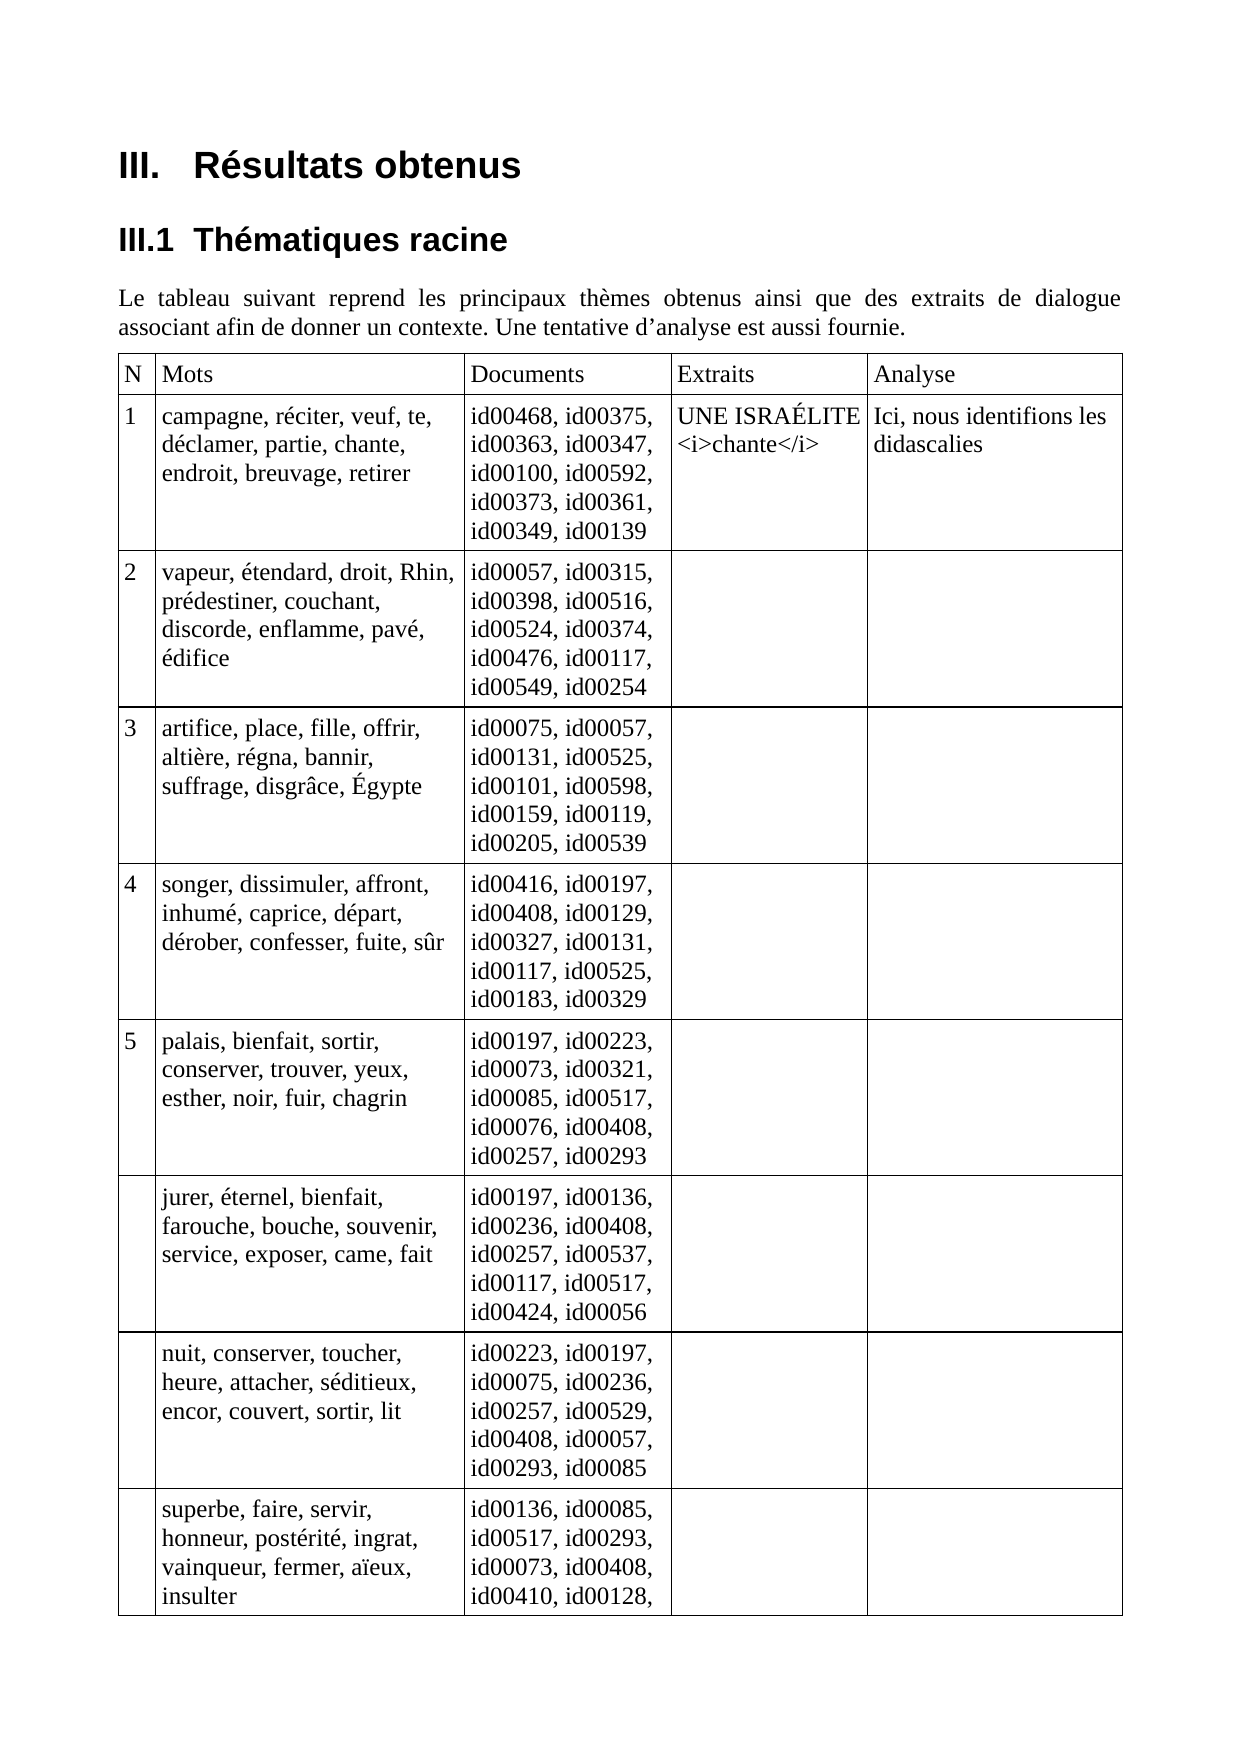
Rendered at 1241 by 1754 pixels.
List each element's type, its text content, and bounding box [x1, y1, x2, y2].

table_cell nuit, conserver, toucher, heure, attacher, séditieux, encor, couvert, sortir, lit [156, 1333, 464, 1488]
table_cell [868, 1020, 1122, 1175]
table_header Extraits [672, 354, 867, 394]
table_cell id00197, id00223, id00073, id00321, id00085, id00517, id00076, id00408, id00257, id00293 [465, 1020, 671, 1175]
table_cell palais, bienfait, sortir, conserver, trouver, yeux, esther, noir, fuir, chagrin [156, 1020, 464, 1175]
table_cell [119, 1489, 155, 1615]
table_cell superbe, faire, servir, honneur, postérité, ingrat, vainqueur, fermer, aïeux, insulter [156, 1489, 464, 1615]
table_header Analyse [868, 354, 1122, 394]
table_cell [672, 1176, 867, 1331]
subtitle Résultats obtenus [118, 143, 1122, 187]
subtitle Thématiques racine [118, 220, 1122, 259]
table_cell [672, 864, 867, 1019]
table_cell [119, 1333, 155, 1488]
table_header Documents [465, 354, 671, 394]
table_cell id00223, id00197, id00075, id00236, id00257, id00529, id00408, id00057, id00293, id00085 [465, 1333, 671, 1488]
table_cell id00468, id00375, id00363, id00347, id00100, id00592, id00373, id00361, id00349, id00139 [465, 395, 671, 550]
table_cell [868, 708, 1122, 863]
table_cell [672, 1020, 867, 1175]
table_cell id00136, id00085, id00517, id00293, id00073, id00408, id00410, id00128, [465, 1489, 671, 1615]
table_cell 3 [119, 708, 155, 863]
table_cell 1 [119, 395, 155, 550]
table_cell [672, 1333, 867, 1488]
table_cell id00416, id00197, id00408, id00129, id00327, id00131, id00117, id00525, id00183, id00329 [465, 864, 671, 1019]
table_cell [119, 1176, 155, 1331]
table_cell [868, 1333, 1122, 1488]
table_cell jurer, éternel, bienfait, farouche, bouche, souvenir, service, exposer, came, fait [156, 1176, 464, 1331]
table_cell artifice, place, fille, offrir, altière, régna, bannir, suffrage, disgrâce, Égypte [156, 708, 464, 863]
table_cell 4 [119, 864, 155, 1019]
text Le tableau suivant reprend les principaux thèmes obtenus ainsi que des extraits de dialogue associant afin de donner un contexte. Une tentative d’analyse est aussi fournie. [118, 283, 1122, 341]
table_cell id00197, id00136, id00236, id00408, id00257, id00537, id00117, id00517, id00424, id00056 [465, 1176, 671, 1331]
table_cell id00057, id00315, id00398, id00516, id00524, id00374, id00476, id00117, id00549, id00254 [465, 551, 671, 706]
table_cell [672, 1489, 867, 1615]
table_cell UNE ISRAÉLITE <i>chante</i> [672, 395, 867, 550]
table_header N [119, 354, 155, 394]
table_cell id00075, id00057, id00131, id00525, id00101, id00598, id00159, id00119, id00205, id00539 [465, 708, 671, 863]
table_cell vapeur, étendard, droit, Rhin, prédestiner, couchant, discorde, enflamme, pavé, édifice [156, 551, 464, 706]
table_cell songer, dissimuler, affront, inhumé, caprice, départ, dérober, confesser, fuite, sûr [156, 864, 464, 1019]
table_cell [672, 551, 867, 706]
table_cell campagne, réciter, veuf, te, déclamer, partie, chante, endroit, breuvage, retirer [156, 395, 464, 550]
table_cell [672, 708, 867, 863]
table_cell [868, 551, 1122, 706]
table_cell 2 [119, 551, 155, 706]
table_cell [868, 1489, 1122, 1615]
table_cell 5 [119, 1020, 155, 1175]
table_cell [868, 864, 1122, 1019]
table_header Mots [156, 354, 464, 394]
table_cell [868, 1176, 1122, 1331]
table_cell Ici, nous identifions les didascalies [868, 395, 1122, 550]
